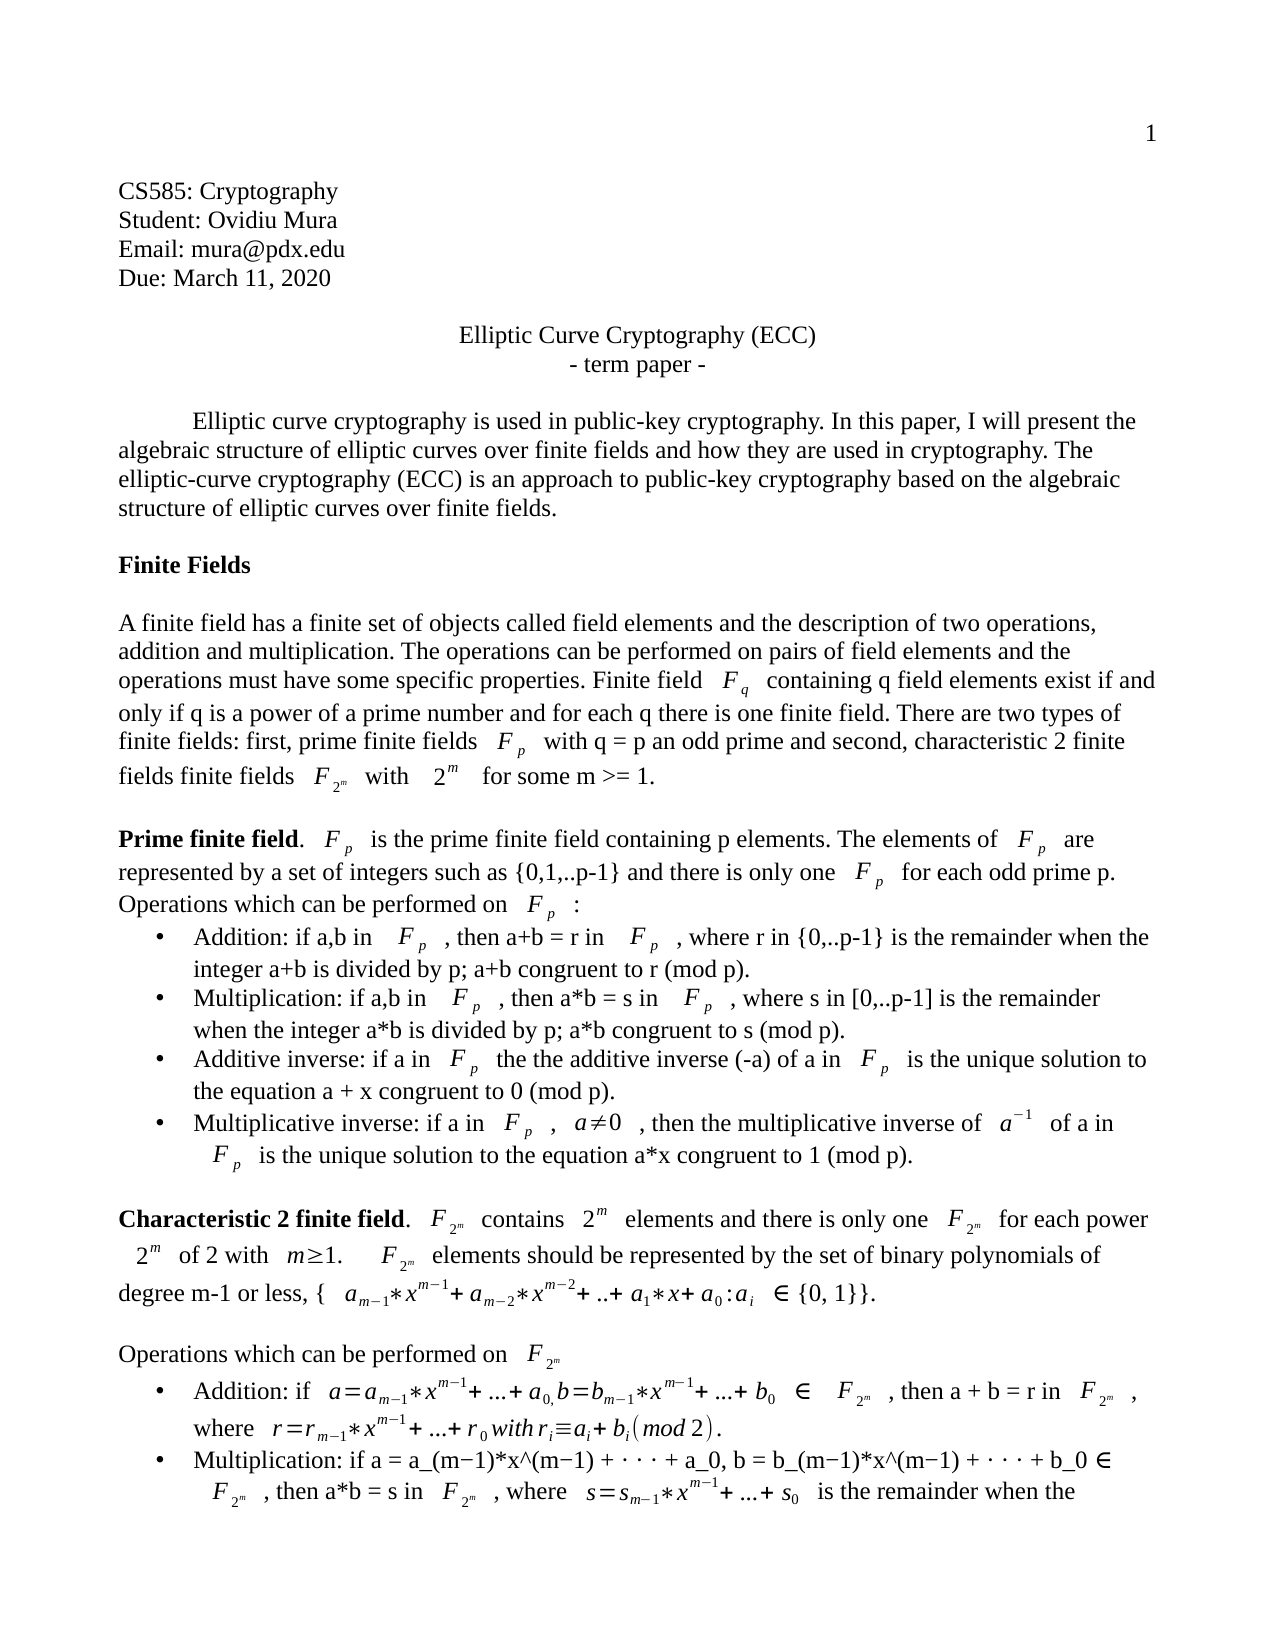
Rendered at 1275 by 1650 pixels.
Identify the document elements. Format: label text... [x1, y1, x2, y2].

text A finite field has a finite set of objects called field elements and the description of two operations, addition and multiplication. The operations can be performed on pairs of field elements and the operations must have some specific properties. Finite fieldcontaining q field elements exist if and only if q is a power of a prime number and for each q there is one finite field. There are two types of finite fields: first, prime finite fieldswith q = p an odd prime and second, characteristic 2 finite fields finite fieldswith for some m >= 1. [118, 608, 1157, 796]
list Addition: if∈ , then a + b = r in, where [156, 1373, 1157, 1445]
list Addition: if a,b in , then a+b = r in , where r in {0,..p-1} is the remainder when the integer a+b is divided by p; a+b congruent to r (mod p). [156, 922, 1157, 983]
text Operations which can be performed on [118, 1339, 1157, 1373]
list Additive inverse: if a inthe the additive inverse (-a) of a inis the unique solution to the equation a + x congruent to 0 (mod p). [156, 1044, 1157, 1105]
text Email: mura@pdx.edu [118, 234, 1157, 263]
text - term paper - [118, 349, 1157, 378]
list Multiplication: if a = a_(m−1)*x^(m−1) + · · · + a_0, b = b_(m−1)*x^(m−1) + · · · + b_0 ∈ , then a*b = s in, whereis the remainder when the polynomial ab is divided by f(x) with all coefficient arithmetic performed modulo 2. [156, 1445, 1157, 1511]
list Multiplicative inverse: if a in,, then the multiplicative inverse ofof a inis the unique solution to the equation a*x congruent to 1 (mod p). [156, 1105, 1157, 1172]
text Characteristic 2 finite field.containselements and there is only onefor each power of 2 withelements should be represented by the set of binary polynomials of degree m-1 or less, {∈ {0, 1}}. [118, 1201, 1157, 1310]
text Prime finite field.is the prime finite field containing p elements. The elements ofare represented by a set of integers such as {0,1,..p-1} and there is only onefor each odd prime p. Operations which can be performed on: [118, 824, 1157, 922]
list Multiplication: if a,b in , then a*b = s in , where s in [0,..p-1] is the remainder when the integer a*b is divided by p; a*b congruent to s (mod p). [156, 983, 1157, 1044]
text Due: March 11, 2020 [118, 263, 1157, 291]
text Elliptic curve cryptography is used in public-key cryptography. In this paper, I will present the algebraic structure of elliptic curves over finite fields and how they are used in cryptography. The elliptic-curve cryptography (ECC) is an approach to public-key cryptography based on the algebraic structure of elliptic curves over finite fields. [118, 406, 1157, 521]
text CS585: Cryptography [118, 176, 1157, 205]
text Elliptic Curve Cryptography (ECC) [118, 320, 1157, 349]
text Student: Ovidiu Mura [118, 205, 1157, 234]
text Finite Fields [118, 550, 1157, 579]
